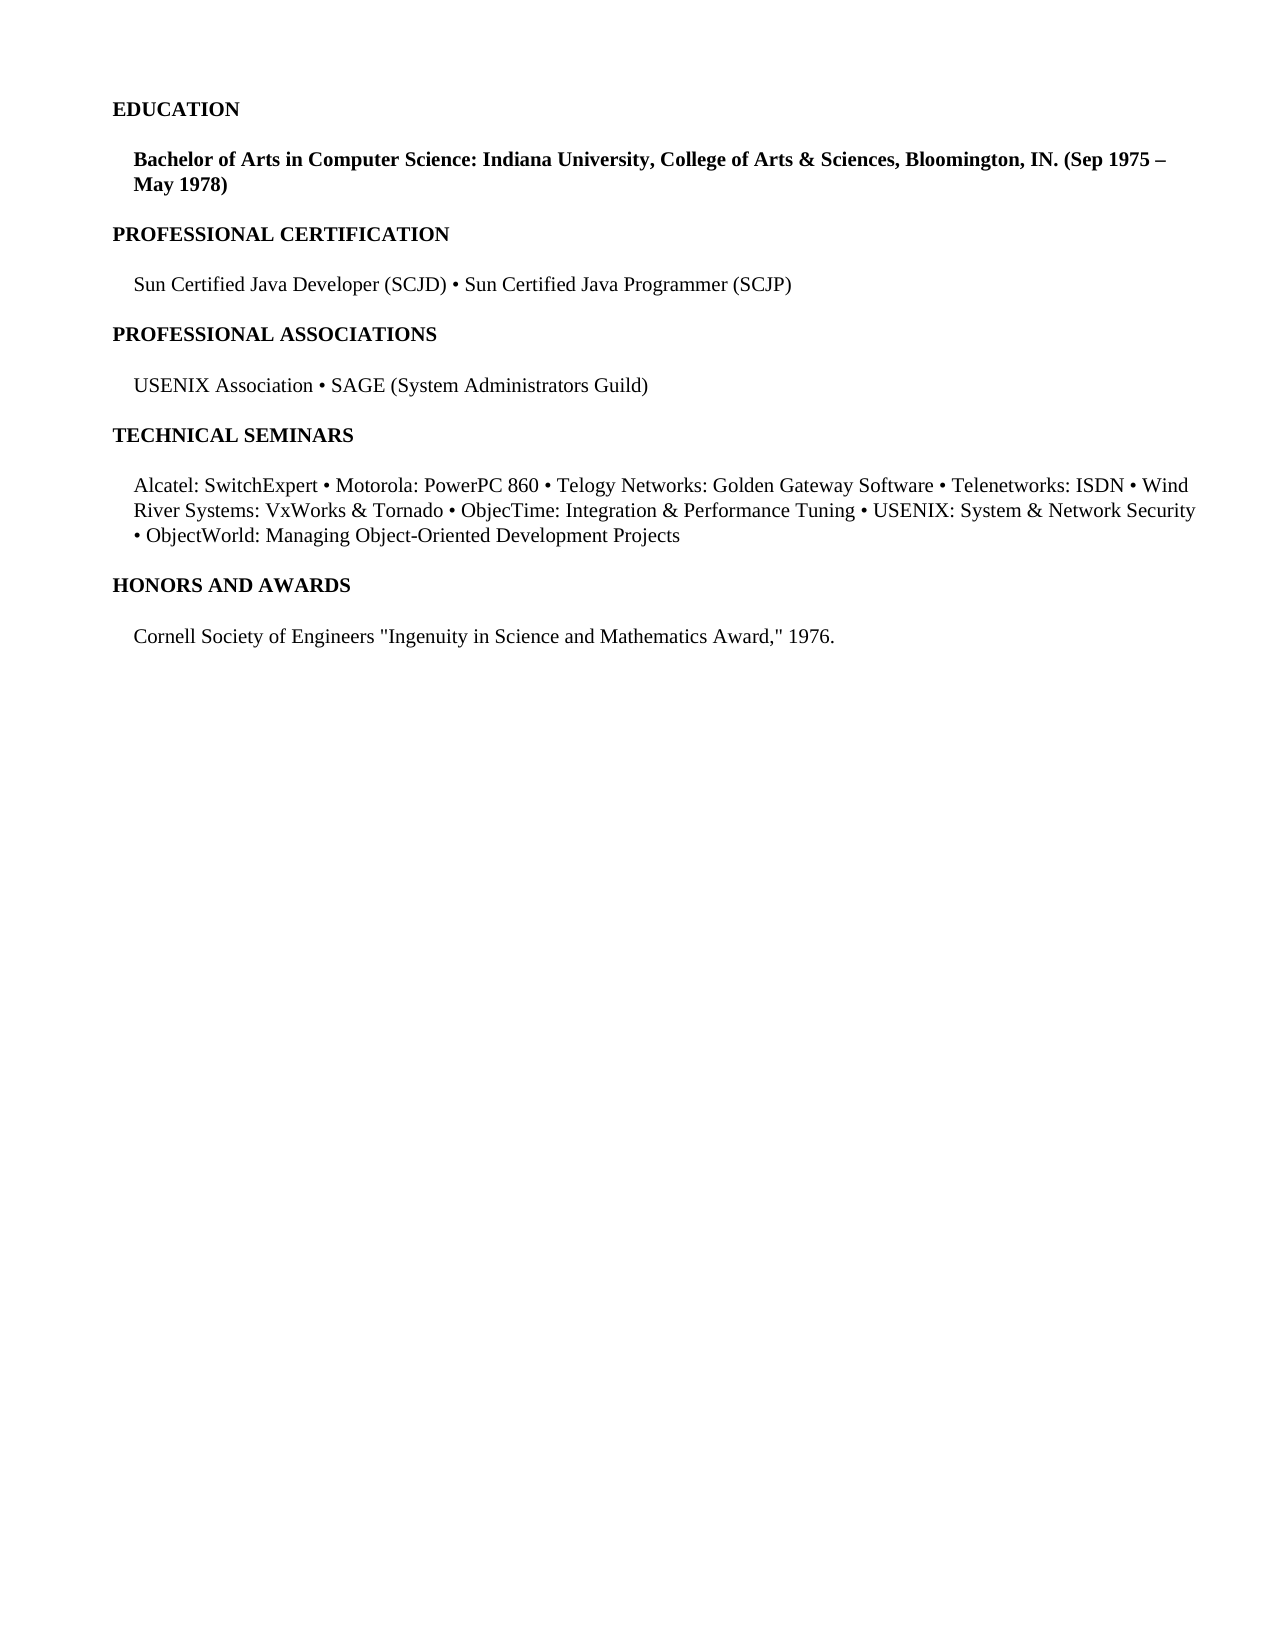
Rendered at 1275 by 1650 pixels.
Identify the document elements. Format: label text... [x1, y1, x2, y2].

text PROFESSIONAL ASSOCIATIONS [112, 322, 1212, 346]
text Cornell Society of Engineers "Ingenuity in Science and Mathematics Award," 1976. [133, 623, 1212, 647]
text Alcatel: SwitchExpert • Motorola: PowerPC 860 • Telogy Networks: Golden Gateway Software • Telenetworks: ISDN • Wind [133, 473, 1212, 497]
text HONORS AND AWARDS [112, 573, 1212, 597]
text River Systems: VxWorks & Tornado • ObjecTime: Integration & Performance Tuning • USENIX: System & Network Security [133, 498, 1212, 522]
text Bachelor of Arts in Computer Science: Indiana University, College of Arts & Sciences, Bloomington, IN. (Sep 1975 – May 1978) [133, 147, 1170, 196]
text • ObjectWorld: Managing Object-Oriented Development Projects [133, 523, 1212, 547]
text EDUCATION [112, 97, 1212, 121]
text TECHNICAL SEMINARS [112, 423, 1212, 447]
text Sun Certified Java Developer (SCJD) • Sun Certified Java Programmer (SCJP) [133, 272, 1212, 296]
text USENIX Association • SAGE (System Administrators Guild) [133, 372, 1212, 397]
text PROFESSIONAL CERTIFICATION [112, 222, 1212, 246]
